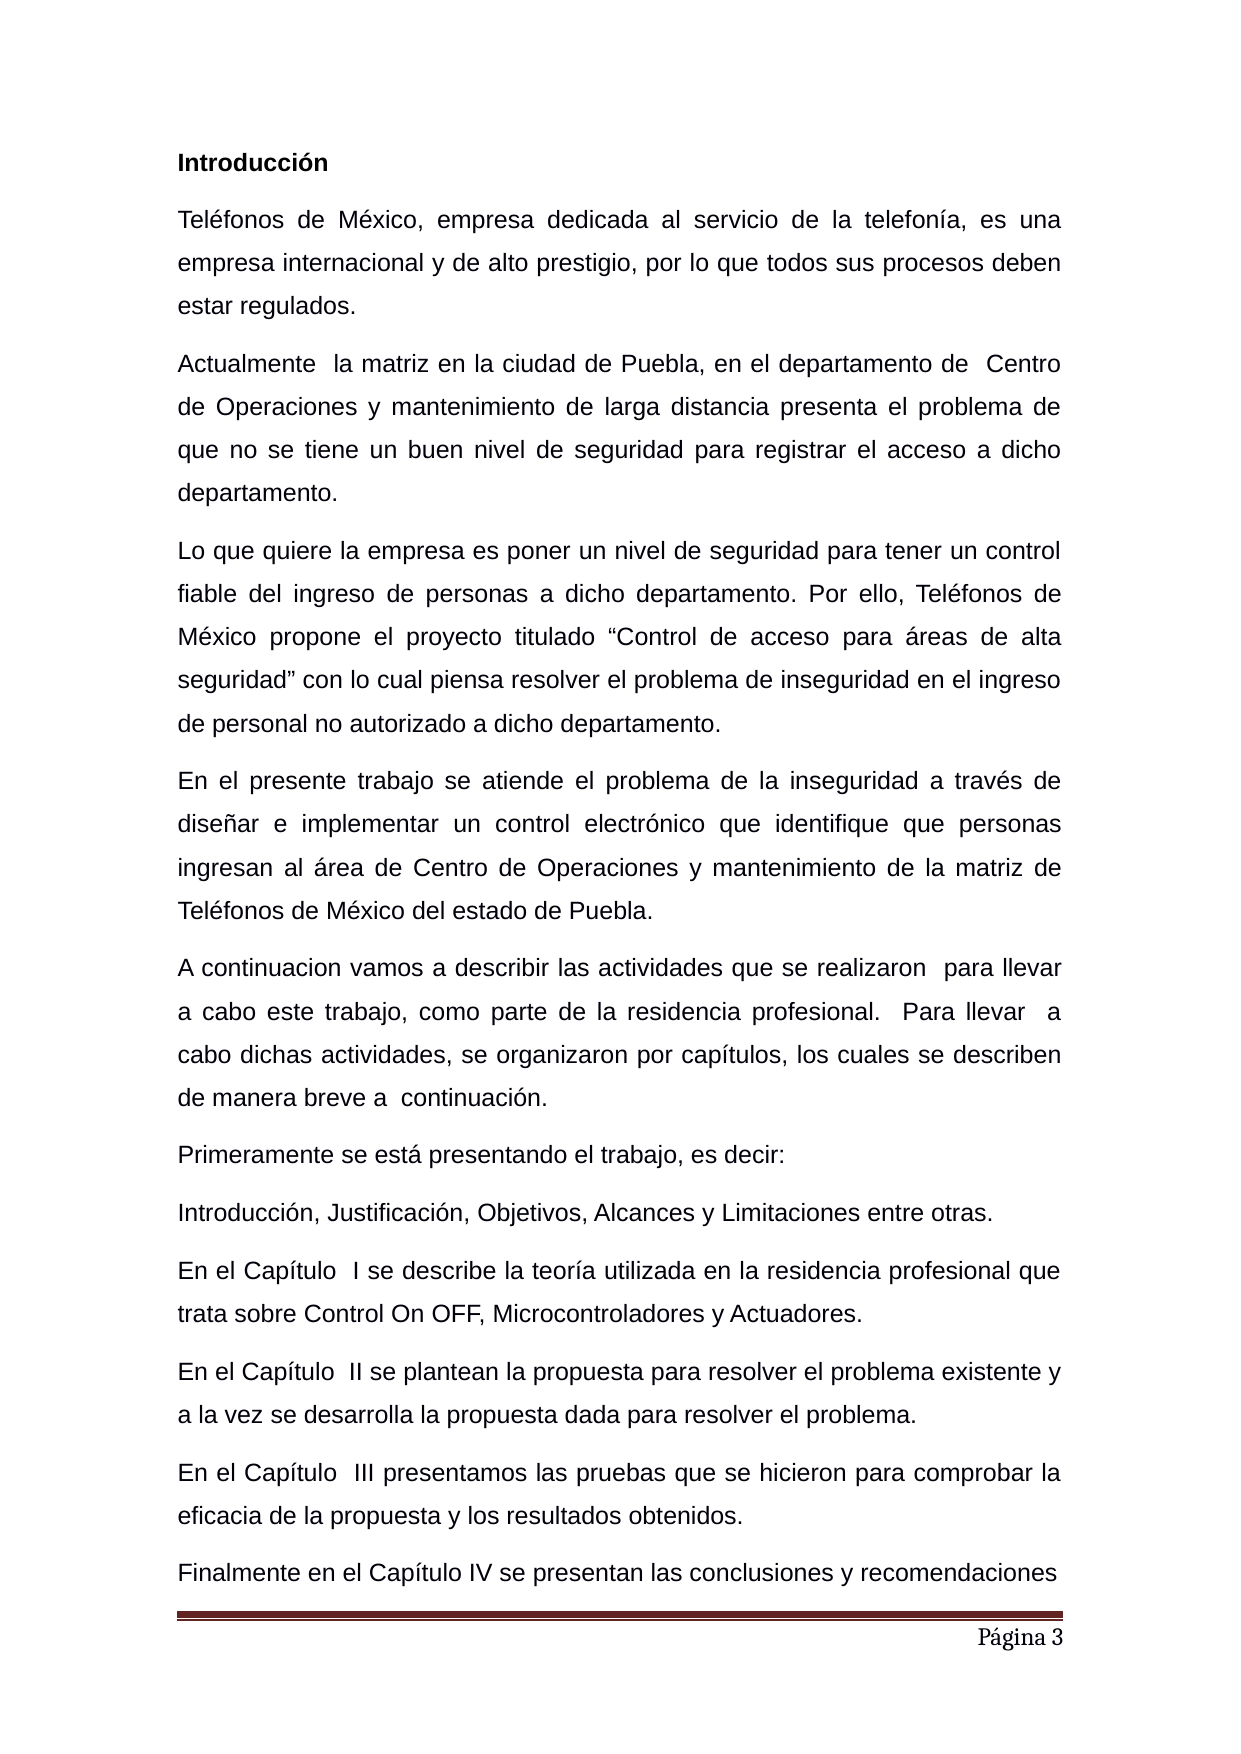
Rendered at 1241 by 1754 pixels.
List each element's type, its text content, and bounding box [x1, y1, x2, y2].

subtitle Introducción [177, 148, 1063, 176]
text En el Capítulo II se plantean la propuesta para resolver el problema existente y a la vez se desarrolla la propuesta dada para resolver el problema. [177, 1357, 1063, 1429]
text A continuacion vamos a describir las actividades que se realizaron para llevar a cabo este trabajo, como parte de la residencia profesional. Para llevar a cabo dichas actividades, se organizaron por capítulos, los cuales se describen de manera breve a continuación. [177, 953, 1063, 1112]
text Actualmente la matriz en la ciudad de Puebla, en el departamento de Centro de Operaciones y mantenimiento de larga distancia presenta el problema de que no se tiene un buen nivel de seguridad para registrar el acceso a dicho departamento. [177, 349, 1063, 507]
text Introducción, Justificación, Objetivos, Alcances y Limitaciones entre otras. [177, 1198, 1063, 1227]
text Teléfonos de México, empresa dedicada al servicio de la telefonía, es una empresa internacional y de alto prestigio, por lo que todos sus procesos deben estar regulados. [177, 205, 1063, 320]
text Lo que quiere la empresa es poner un nivel de seguridad para tener un control fiable del ingreso de personas a dicho departamento. Por ello, Teléfonos de México propone el proyecto titulado “Control de acceso para áreas de alta seguridad” con lo cual piensa resolver el problema de inseguridad en el ingreso de personal no autorizado a dicho departamento. [177, 536, 1063, 737]
text En el presente trabajo se atiende el problema de la inseguridad a través de diseñar e implementar un control electrónico que identifique que personas ingresan al área de Centro de Operaciones y mantenimiento de la matriz de Teléfonos de México del estado de Puebla. [177, 766, 1063, 924]
text Primeramente se está presentando el trabajo, es decir: [177, 1141, 1063, 1169]
text Finalmente en el Capítulo IV se presentan las conclusiones y recomendaciones [177, 1558, 1063, 1587]
text En el Capítulo I se describe la teoría utilizada en la residencia profesional que trata sobre Control On OFF, Microcontroladores y Actuadores. [177, 1256, 1063, 1328]
text En el Capítulo III presentamos las pruebas que se hicieron para comprobar la eficacia de la propuesta y los resultados obtenidos. [177, 1458, 1063, 1529]
